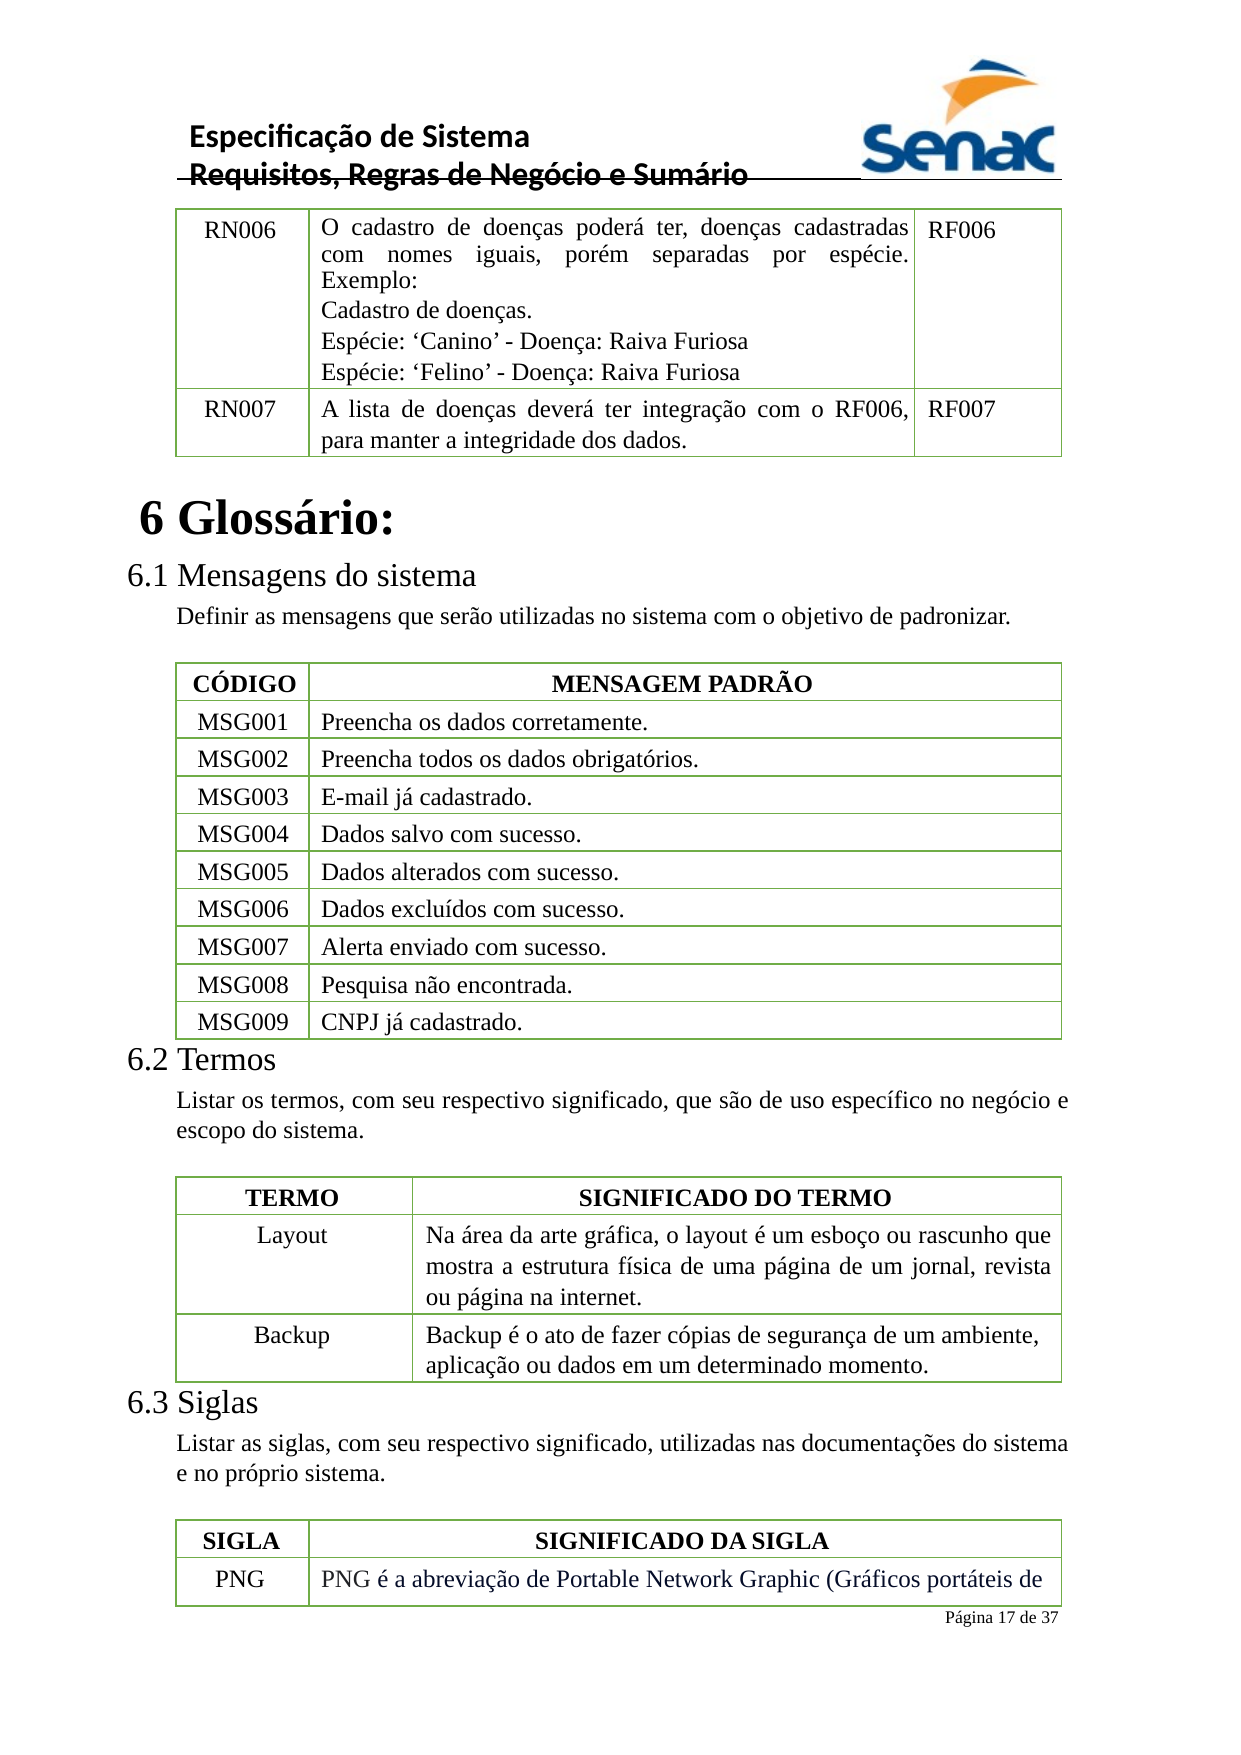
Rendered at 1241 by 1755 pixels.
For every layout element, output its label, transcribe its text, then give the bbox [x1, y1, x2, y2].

text Definir as mensagens que serão utilizadas no sistema com o objetivo de padronizar. [176, 601, 1070, 630]
table_cell RF006 [915, 210, 1061, 387]
table_cell MSG006 [177, 889, 308, 925]
table_cell MSG007 [177, 927, 308, 963]
table_cell MSG003 [177, 777, 308, 812]
table_header CÓDIGO [177, 664, 308, 700]
table_cell PNG é a abreviação de Portable Network Graphic (Gráficos portáteis de [310, 1558, 1061, 1605]
table_cell O cadastro de doenças poderá ter, doenças cadastradas com nomes iguais, porém separadas por espécie. Exemplo: Cadastro de doenças. Espécie: ‘Canino’ - Doença: Raiva Furiosa Espécie: ‘Felino’ - Doença: Raiva Furiosa [310, 210, 914, 387]
table_cell Alerta enviado com sucesso. [310, 927, 1061, 963]
table_cell MSG001 [177, 701, 308, 737]
table_cell CNPJ já cadastrado. [310, 1002, 1061, 1038]
list Glossário: [139, 488, 1070, 546]
table_cell PNG [177, 1558, 308, 1605]
table_header SIGNIFICADO DO TERMO [413, 1178, 1061, 1214]
table_cell Pesquisa não encontrada. [310, 965, 1061, 1001]
table_cell Preencha todos os dados obrigatórios. [310, 739, 1061, 775]
table_cell MSG009 [177, 1002, 308, 1038]
table_cell Layout [177, 1215, 412, 1313]
table_cell MSG005 [177, 852, 308, 888]
table_header SIGNIFICADO DA SIGLA [310, 1521, 1061, 1557]
table_cell MSG002 [177, 739, 308, 775]
list Termos [127, 1040, 1070, 1078]
table_cell RN006 [177, 210, 308, 387]
table_cell Na área da arte gráfica, o layout é um esboço ou rascunho que mostra a estrutura física de uma página de um jornal, revista ou página na internet. [413, 1215, 1061, 1313]
table_cell Backup é o ato de fazer cópias de segurança de um ambiente, aplicação ou dados em um determinado momento. [413, 1315, 1061, 1381]
list Siglas [127, 1383, 1070, 1421]
table_cell Preencha os dados corretamente. [310, 701, 1061, 737]
table_header MENSAGEM PADRÃO [310, 664, 1061, 700]
text Listar os termos, com seu respectivo significado, que são de uso específico no negócio e escopo do sistema. [176, 1085, 1070, 1144]
list Mensagens do sistema [127, 556, 1070, 594]
table_cell E-mail já cadastrado. [310, 777, 1061, 812]
table_header SIGLA [177, 1521, 308, 1557]
table_cell RF007 [915, 389, 1061, 456]
table_cell Backup [177, 1315, 412, 1381]
table_cell Dados salvo com sucesso. [310, 814, 1061, 850]
table_cell MSG004 [177, 814, 308, 850]
table_cell Dados excluídos com sucesso. [310, 889, 1061, 925]
table_cell Dados alterados com sucesso. [310, 852, 1061, 888]
table_cell RN007 [177, 389, 308, 456]
table_cell MSG008 [177, 965, 308, 1001]
text Listar as siglas, com seu respectivo significado, utilizadas nas documentações do sistema e no próprio sistema. [176, 1428, 1070, 1487]
table_cell A lista de doenças deverá ter integração com o RF006, para manter a integridade dos dados. [310, 389, 914, 456]
table_header TERMO [177, 1178, 412, 1214]
